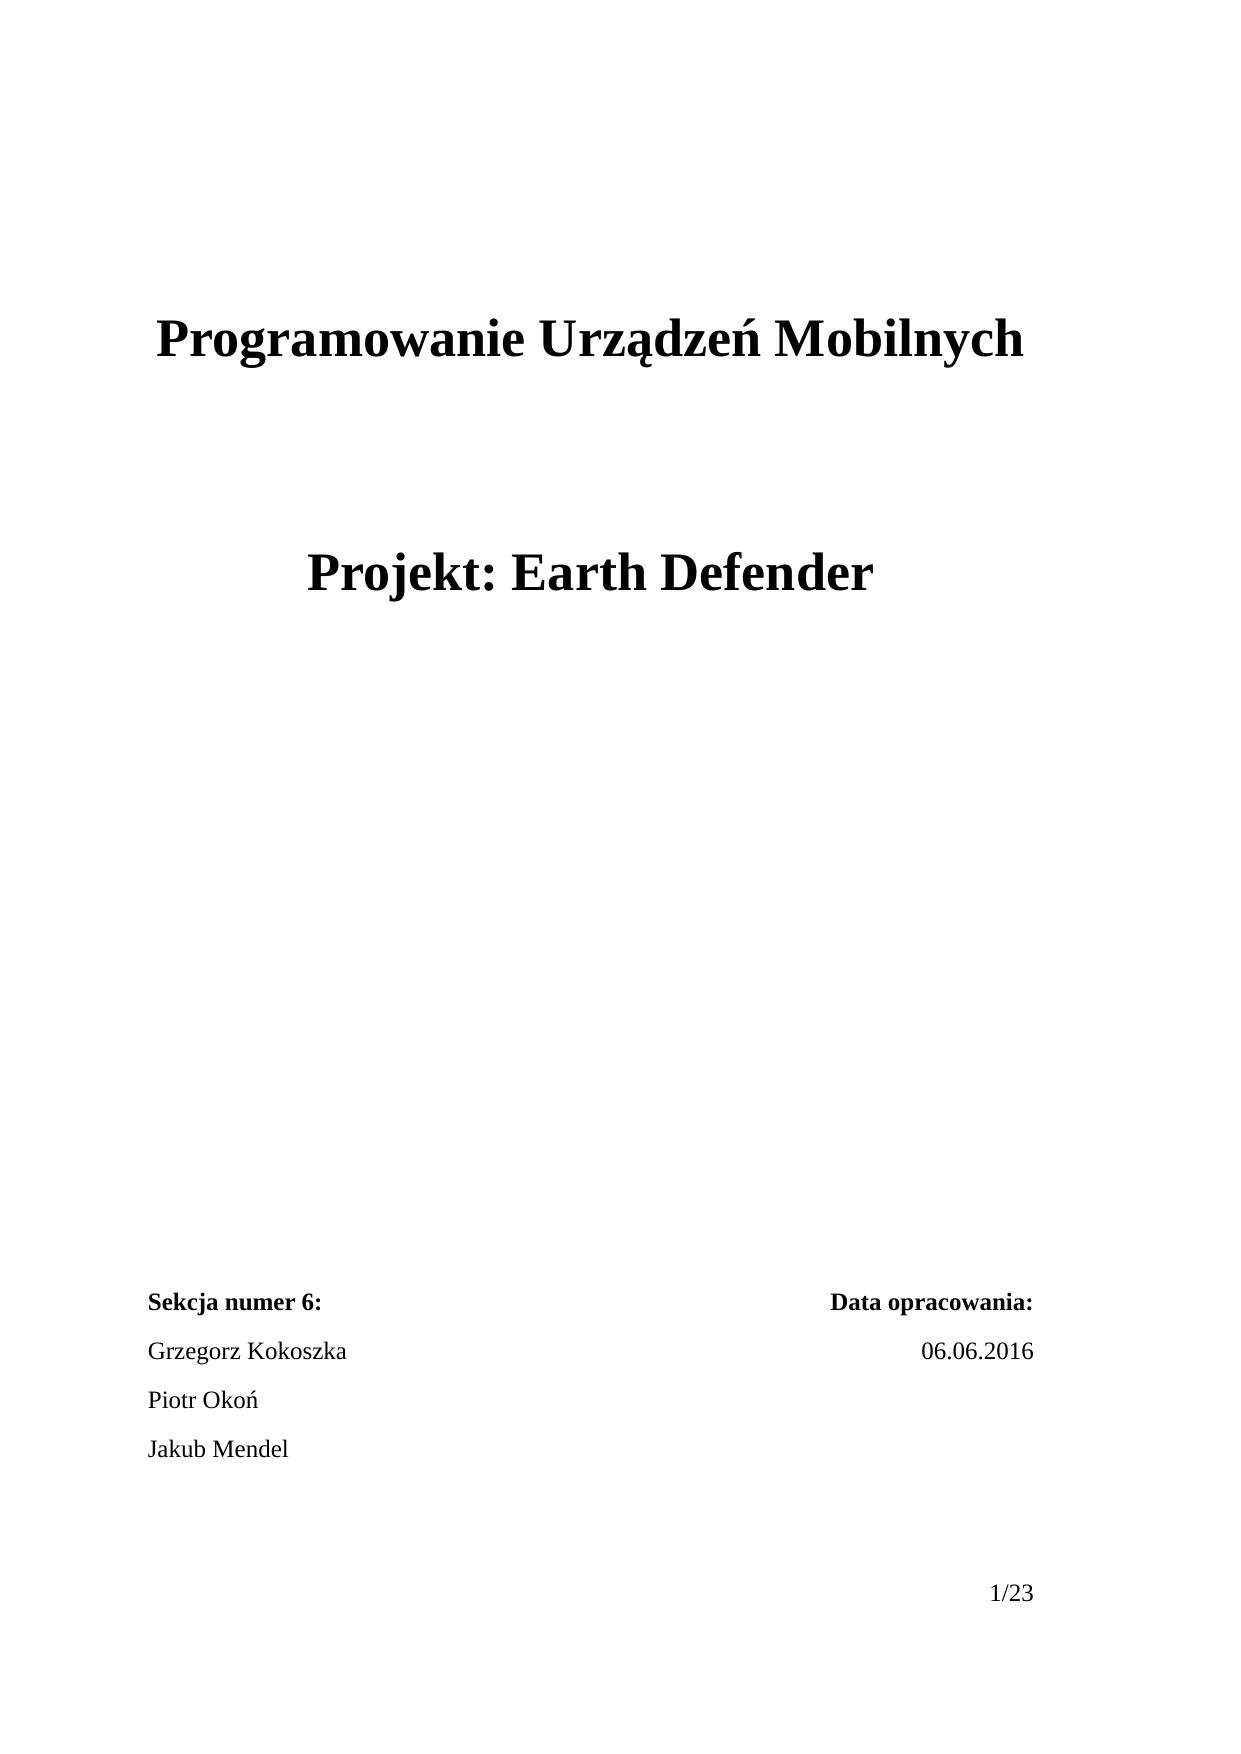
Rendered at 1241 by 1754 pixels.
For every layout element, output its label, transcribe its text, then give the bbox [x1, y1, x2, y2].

table_cell Projekt: Earth Defender [148, 515, 1033, 1287]
table_cell Sekcja numer 6: Grzegorz Kokoszka Piotr Okoń Jakub Mendel [148, 1287, 591, 1489]
table_header Programowanie Urządzeń Mobilnych [148, 148, 1033, 514]
table_cell Data opracowania: 06.06.2016 [591, 1287, 1033, 1489]
